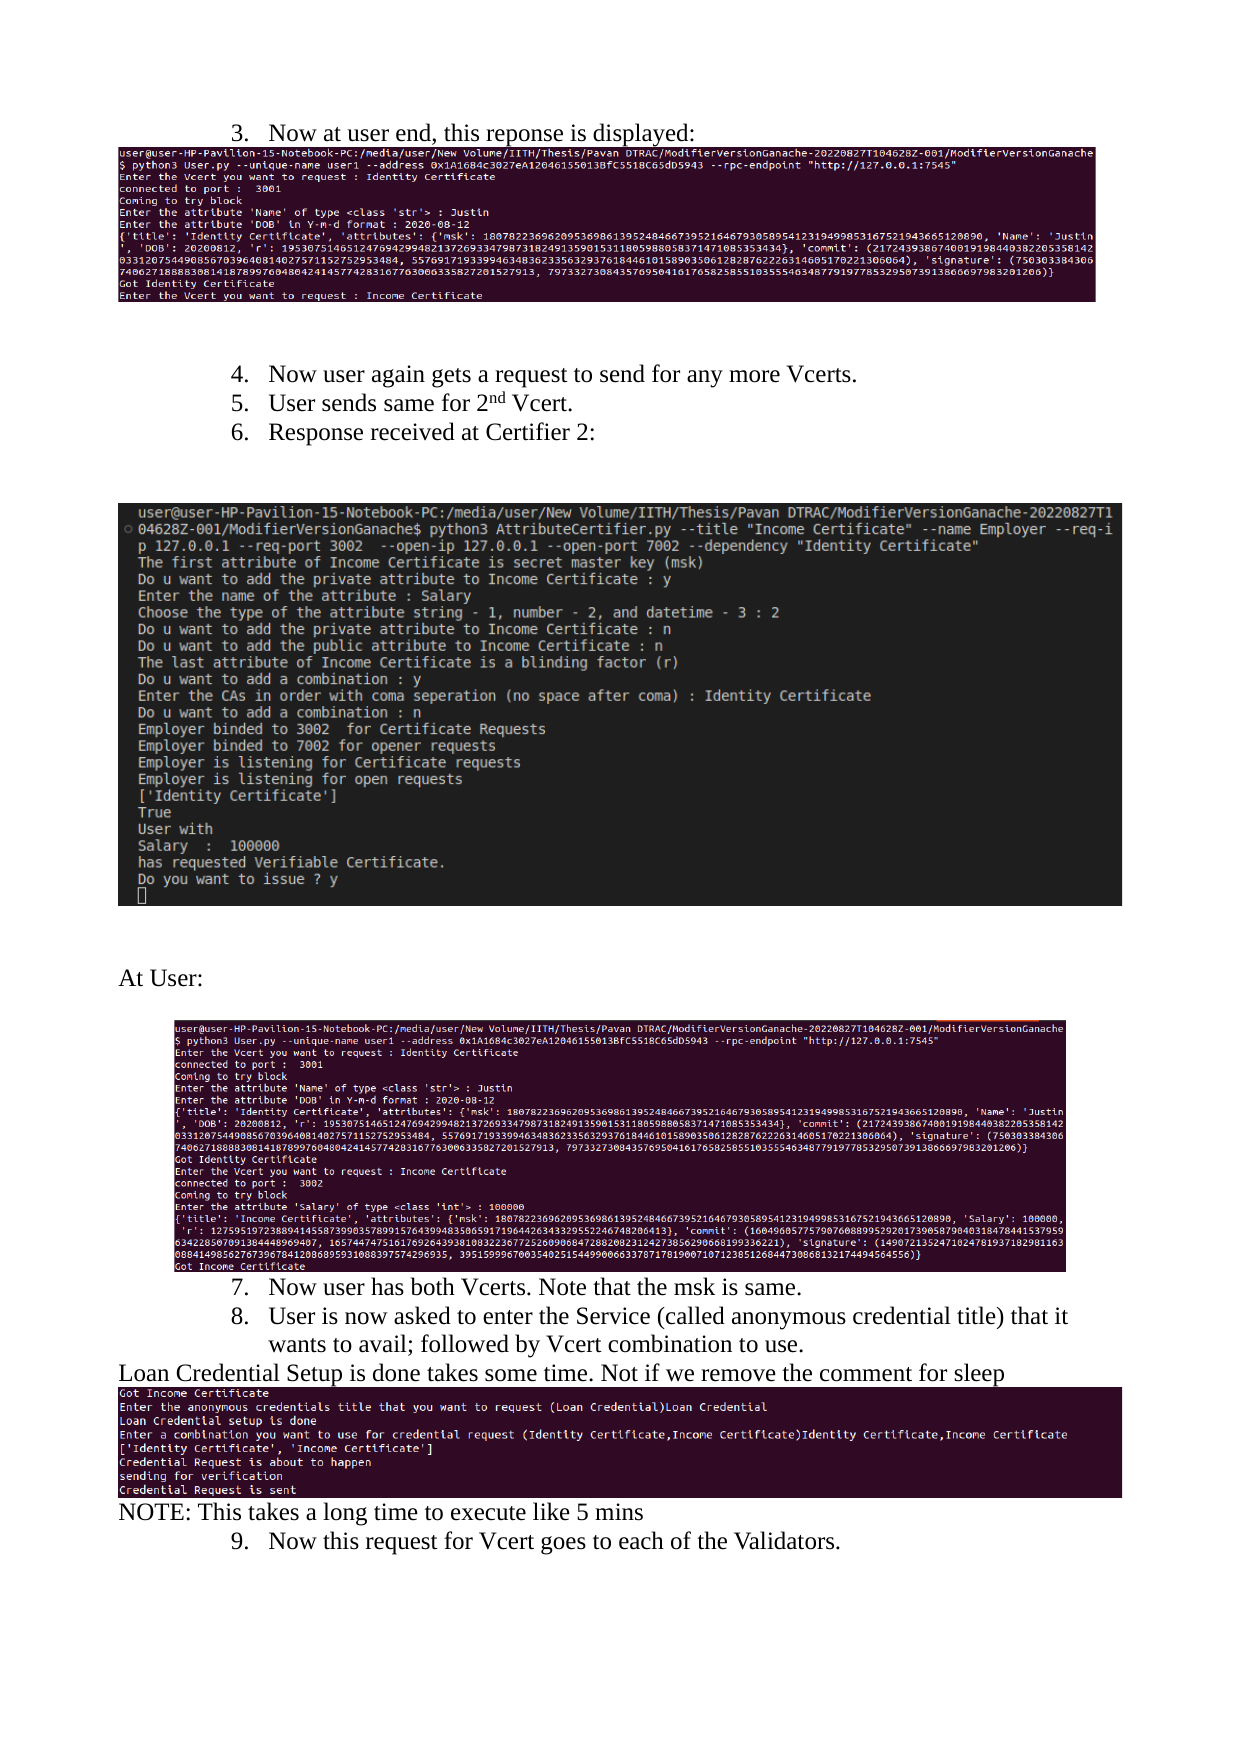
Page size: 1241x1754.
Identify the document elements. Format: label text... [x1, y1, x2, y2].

list Now this request for Vcert goes to each of the Validators. [231, 1526, 1122, 1555]
list User is now asked to enter the Service (called anonymous credential title) that it wants to avail; followed by Vcert combination to use. [231, 1301, 1122, 1358]
text Loan Credential Setup is done takes some time. Not if we remove the comment for sleep [118, 1358, 1122, 1387]
list Now user has both Vcerts. Note that the msk is same. [231, 1021, 1122, 1301]
list User sends same for 2nd Vcert. [231, 388, 1122, 417]
text NOTE: This takes a long time to execute like 5 mins [118, 1498, 1122, 1526]
list Now at user end, this reponse is displayed: [231, 118, 1122, 147]
list Now user again gets a request to send for any more Vcerts. [231, 359, 1122, 388]
text At User: [118, 963, 1122, 992]
list Response received at Certifier 2: [231, 417, 1122, 446]
